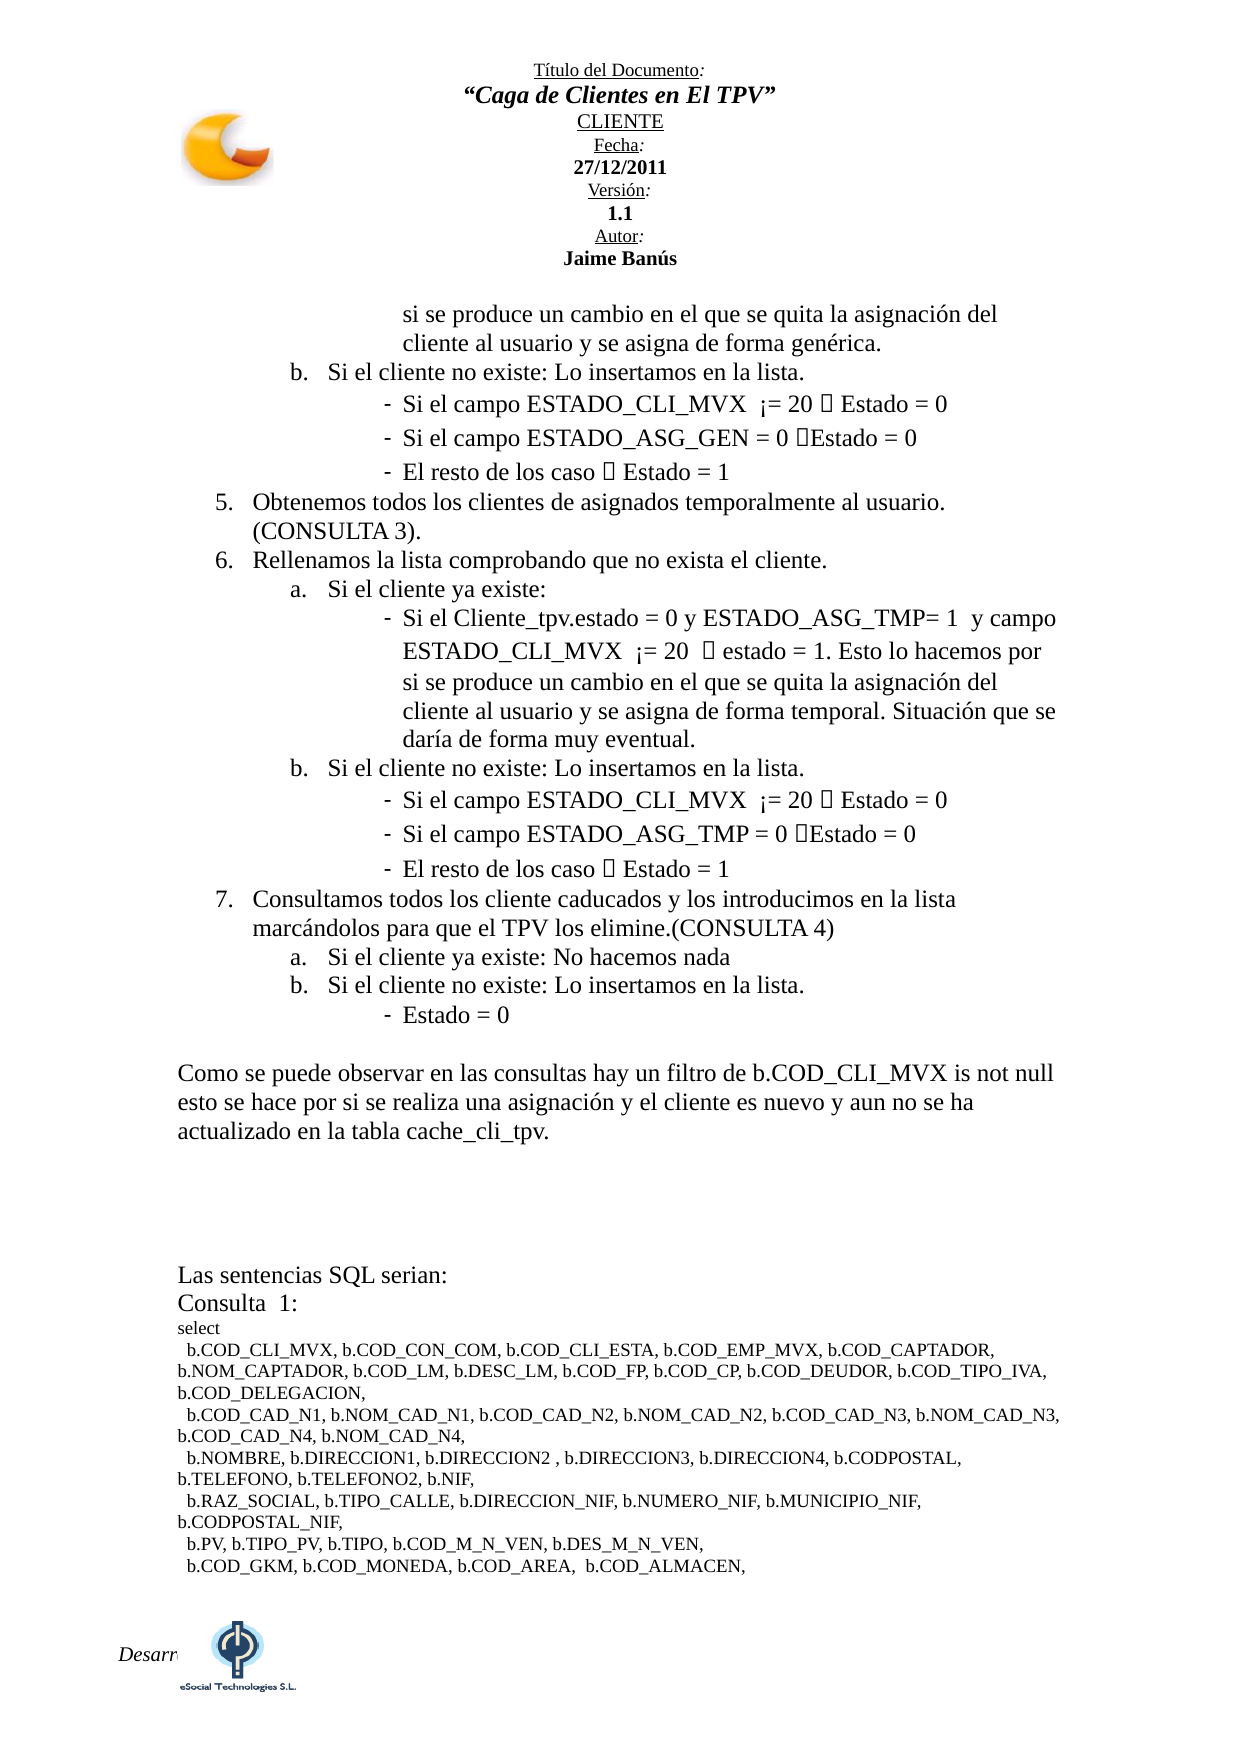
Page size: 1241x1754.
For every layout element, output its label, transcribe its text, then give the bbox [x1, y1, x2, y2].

list Si el Cliente_tpv.estado = 0 y ESTADO_ASG_TMP= 1 y campo ESTADO_CLI_MVX ¡= 20  estado = 1. Esto lo hacemos por si se produce un cambio en el que se quita la asignación del cliente al usuario y se asigna de forma temporal. Situación que se daría de forma muy eventual. [383, 602, 1063, 753]
list Obtenemos todos los clientes de asignados temporalmente al usuario. (CONSULTA 3). [215, 487, 1063, 545]
list El resto de los caso  Estado = 1 [383, 850, 1063, 884]
text b.RAZ_SOCIAL, b.TIPO_CALLE, b.DIRECCION_NIF, b.NUMERO_NIF, b.MUNICIPIO_NIF, b.CODPOSTAL_NIF, [177, 1490, 1063, 1533]
text Como se puede observar en las consultas hay un filtro de b.COD_CLI_MVX is not null esto se hace por si se realiza una asignación y el cliente es nuevo y aun no se ha actualizado en la tabla cache_cli_tpv. [177, 1058, 1063, 1145]
text b.COD_CLI_MVX, b.COD_CON_COM, b.COD_CLI_ESTA, b.COD_EMP_MVX, b.COD_CAPTADOR, b.NOM_CAPTADOR, b.COD_LM, b.DESC_LM, b.COD_FP, b.COD_CP, b.COD_DEUDOR, b.COD_TIPO_IVA, b.COD_DELEGACION, [177, 1339, 1063, 1403]
text Consulta 1: [177, 1288, 1063, 1317]
list Si el cliente ya existe: No hacemos nada [290, 942, 1063, 971]
picture [177, 1613, 299, 1701]
list Si el campo ESTADO_ASG_GEN = 0 Estado = 0 [383, 419, 1063, 453]
list Si el campo ESTADO_ASG_TMP = 0 Estado = 0 [383, 816, 1063, 850]
list Consultamos todos los cliente caducados y los introducimos en la lista marcándolos para que el TPV los elimine.(CONSULTA 4) [215, 884, 1063, 942]
list Si el cliente ya existe: [290, 574, 1063, 602]
text b.COD_CAD_N1, b.NOM_CAD_N1, b.COD_CAD_N2, b.NOM_CAD_N2, b.COD_CAD_N3, b.NOM_CAD_N3, b.COD_CAD_N4, b.NOM_CAD_N4, [177, 1403, 1063, 1447]
text b.NOMBRE, b.DIRECCION1, b.DIRECCION2 , b.DIRECCION3, b.DIRECCION4, b.CODPOSTAL, b.TELEFONO, b.TELEFONO2, b.NIF, [177, 1447, 1063, 1490]
list si se produce un cambio en el que se quita la asignación del cliente al usuario y se asigna de forma genérica. [383, 299, 1063, 357]
text b.COD_GKM, b.COD_MONEDA, b.COD_AREA, b.COD_ALMACEN, [177, 1554, 1063, 1576]
text select [177, 1317, 1063, 1339]
list Estado = 0 [383, 999, 1063, 1030]
list Si el cliente no existe: Lo insertamos en la lista. [290, 971, 1063, 999]
text b.PV, b.TIPO_PV, b.TIPO, b.COD_M_N_VEN, b.DES_M_N_VEN, [177, 1533, 1063, 1554]
picture [177, 109, 274, 186]
list El resto de los caso  Estado = 1 [383, 453, 1063, 487]
list Si el cliente no existe: Lo insertamos en la lista. [290, 753, 1063, 782]
list Rellenamos la lista comprobando que no exista el cliente. [215, 545, 1063, 574]
list Si el campo ESTADO_CLI_MVX ¡= 20  Estado = 0 [383, 782, 1063, 816]
text Las sentencias SQL serian: [177, 1260, 1063, 1288]
list Si el campo ESTADO_CLI_MVX ¡= 20  Estado = 0 [383, 385, 1063, 419]
list Si el cliente no existe: Lo insertamos en la lista. [290, 357, 1063, 385]
